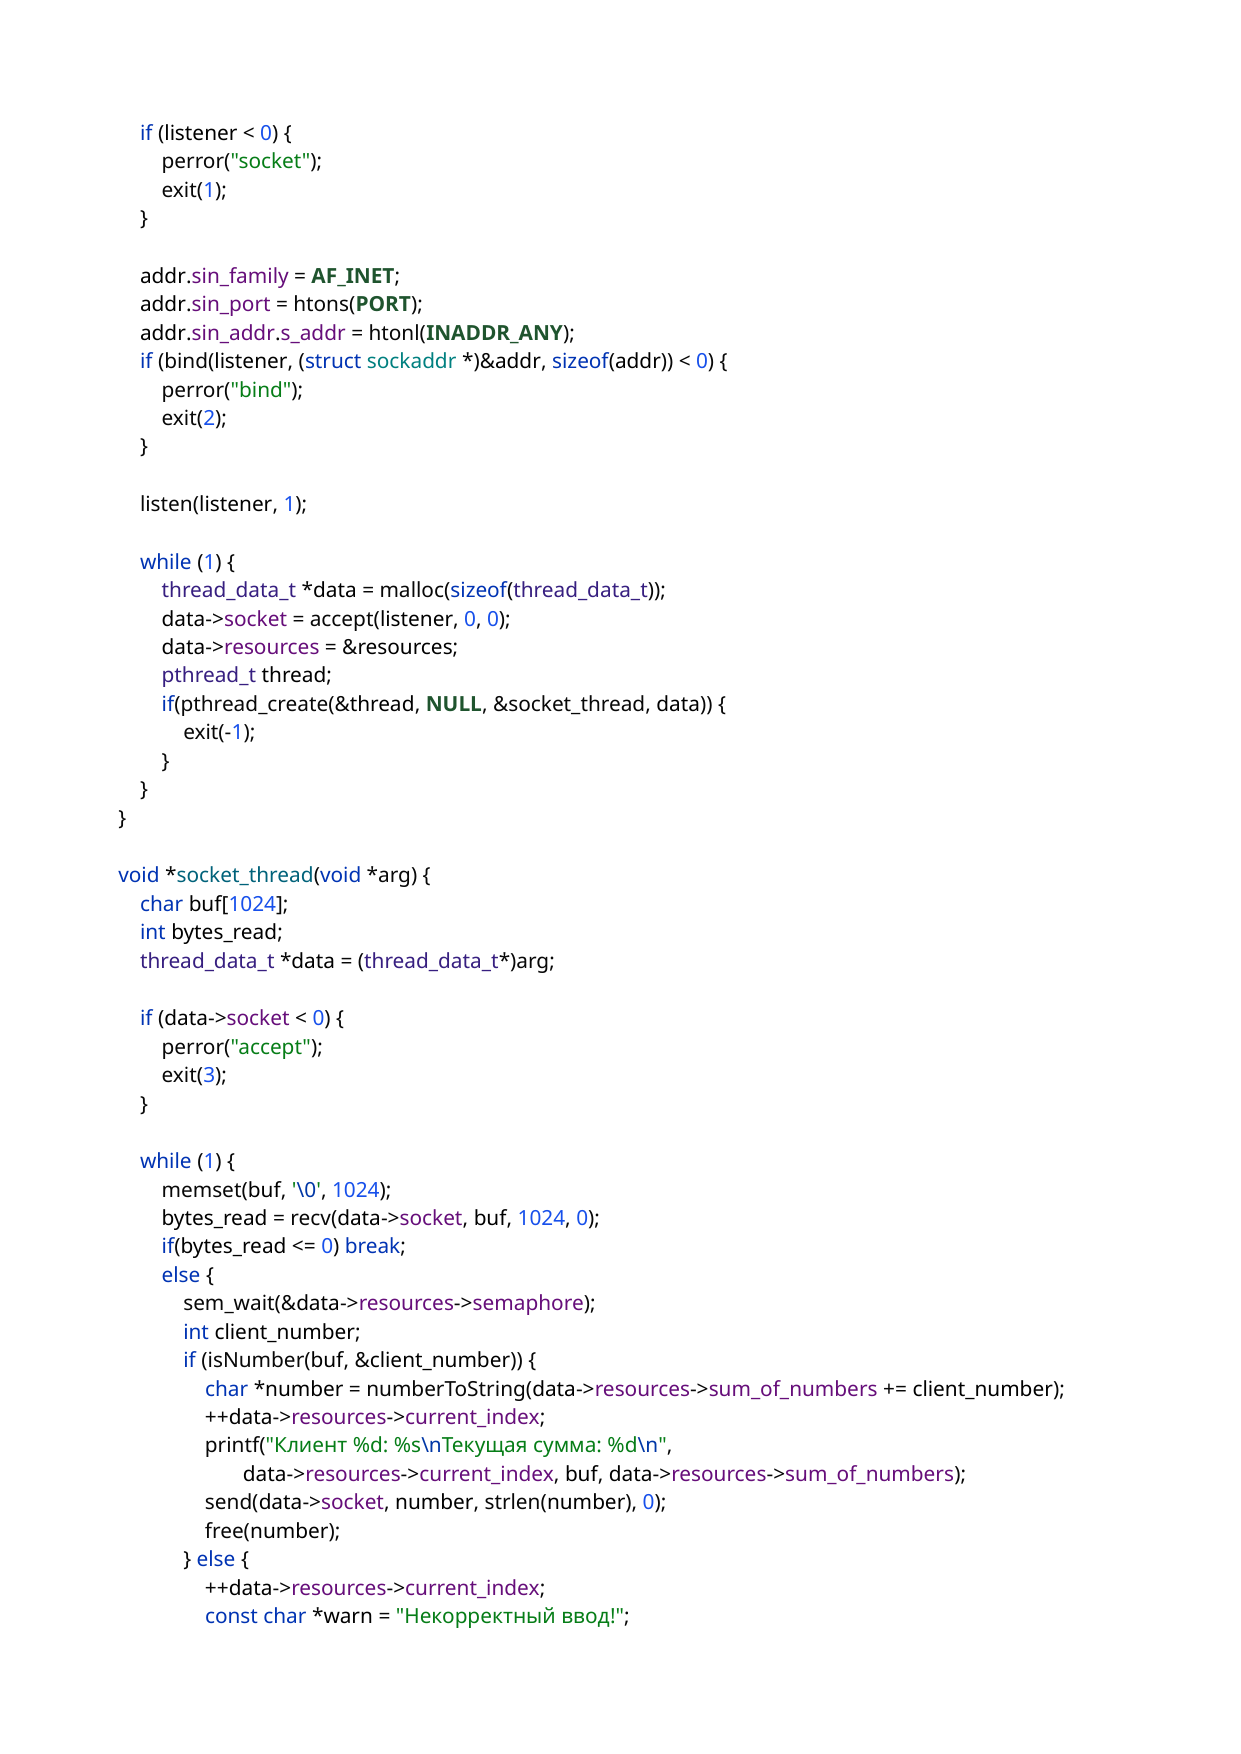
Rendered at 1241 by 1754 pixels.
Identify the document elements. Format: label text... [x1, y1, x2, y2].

text if (listener < 0) { perror("socket"); exit(1); } addr.sin_family = AF_INET; addr.sin_port = htons(PORT); addr.sin_addr.s_addr = htonl(INADDR_ANY); if (bind(listener, (struct sockaddr *)&addr, sizeof(addr)) < 0) { perror("bind"); exit(2); } listen(listener, 1); while (1) { thread_data_t *data = malloc(sizeof(thread_data_t)); data->socket = accept(listener, 0, 0); data->resources = &resources; pthread_t thread; if(pthread_create(&thread, NULL, &socket_thread, data)) { exit(-1); } } } void *socket_thread(void *arg) { char buf[1024]; int bytes_read; thread_data_t *data = (thread_data_t*)arg; if (data->socket < 0) { perror("accept"); exit(3); } while (1) { memset(buf, '\0', 1024); bytes_read = recv(data->socket, buf, 1024, 0); if(bytes_read <= 0) break; else { sem_wait(&data->resources->semaphore); int client_number; if (isNumber(buf, &client_number)) { char *number = numberToString(data->resources->sum_of_numbers += client_number); ++data->resources->current_index; printf("Клиент %d: %s\nТекущая сумма: %d\n", data->resources->current_index, buf, data->resources->sum_of_numbers); send(data->socket, number, strlen(number), 0); free(number); } else { ++data->resources->current_index; const char *warn = "Некорректный ввод!"; [118, 118, 1122, 1630]
